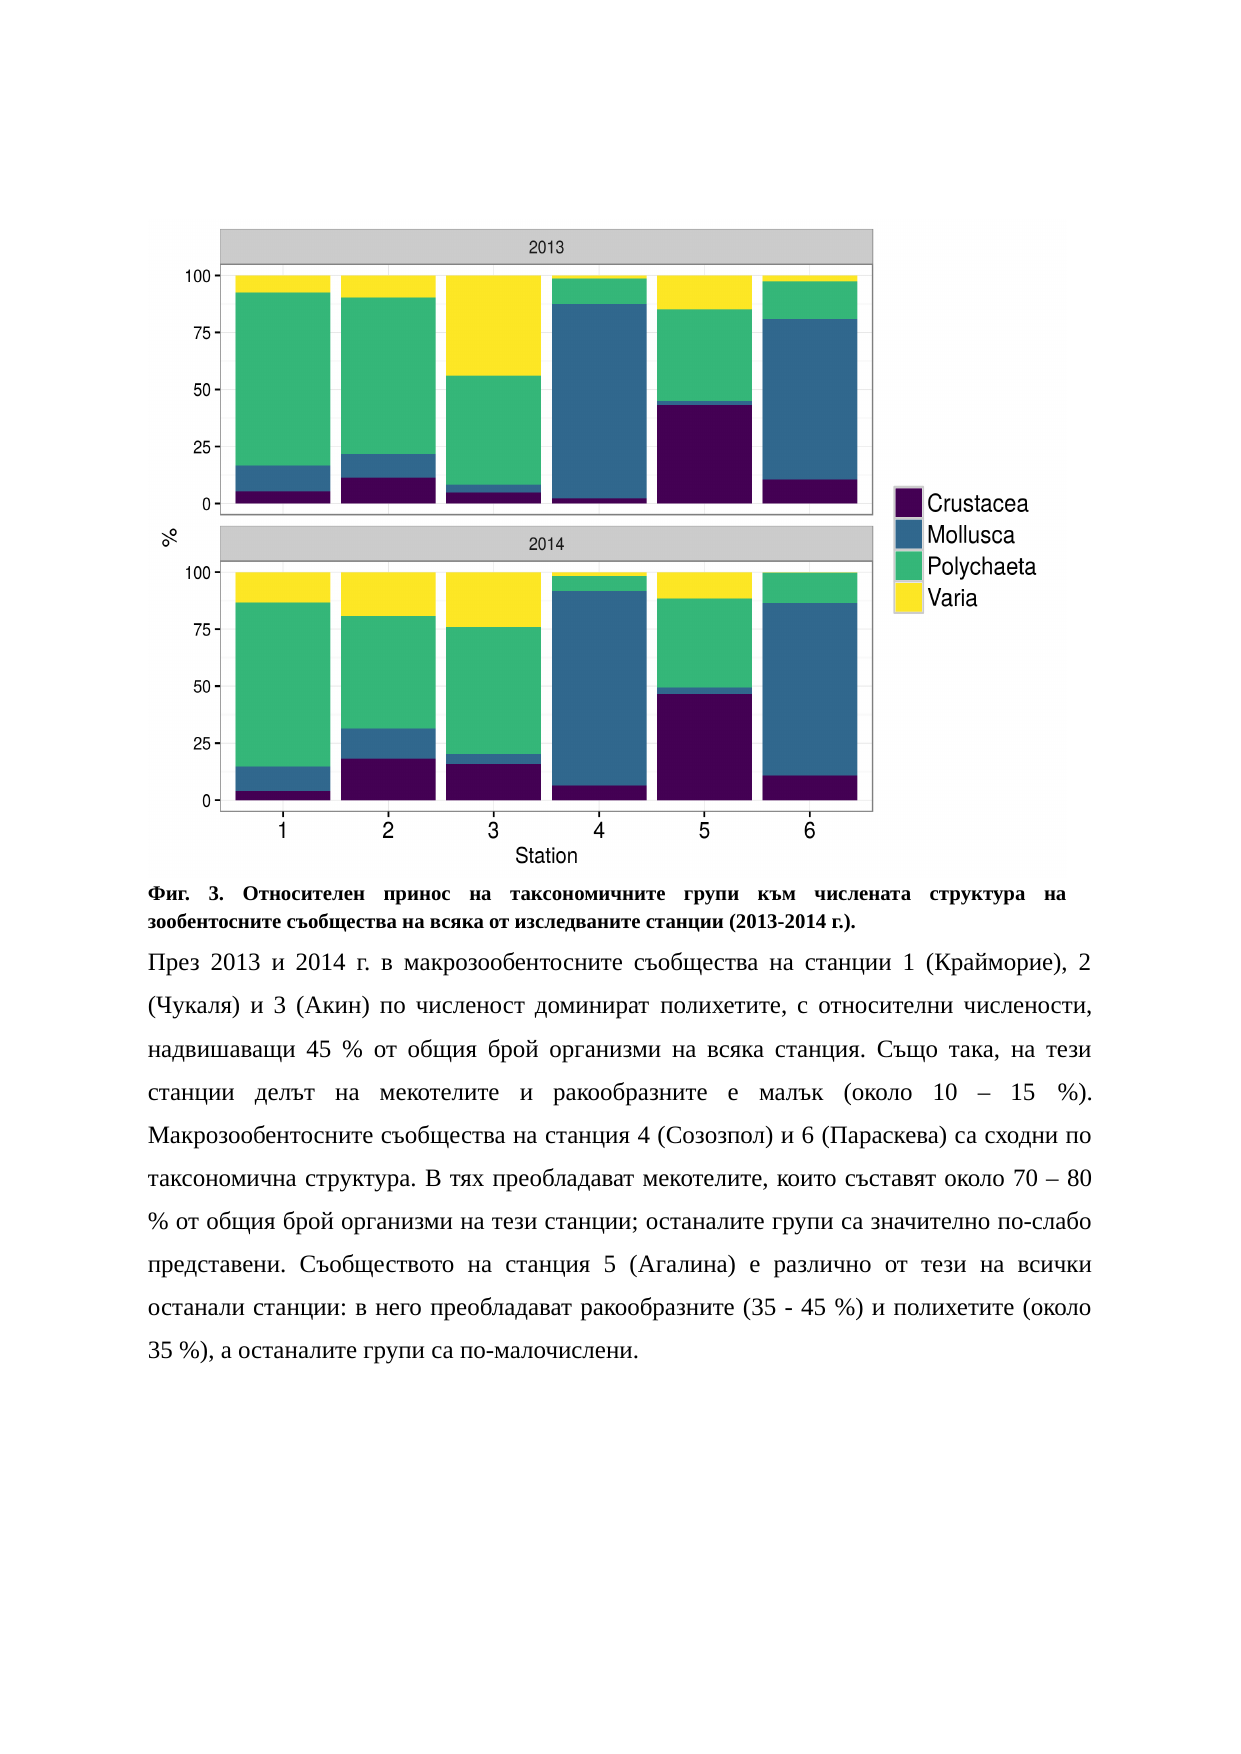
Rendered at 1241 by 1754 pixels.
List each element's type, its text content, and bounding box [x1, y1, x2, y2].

text През 2013 и 2014 г. в макрозообентосните съобщества на станции 1 (Крайморие), 2 (Чукаля) и 3 (Акин) по численост доминират полихетите, с относителни числености, надвишаващи 45 % от общия брой организми на всяка станция. Също така, на тези станции делът на мекотелите и ракообразните е малък (около 10 – 15 %). Макрозообентосните съобщества на станция 4 (Созозпол) и 6 (Параскева) са сходни по таксономична структура. В тях преобладават мекотелитe, които съставят около 70 – 80 % от общия брой организми на тези станции; останалите групи са значително по-слабо представени. Съобществото на станция 5 (Агалина) е различно от тези на всички останали станции: в него преобладават ракообразните (35 - 45 %) и полихетите (около 35 %), а останалите групи са по-малочислени. [148, 207, 1093, 1364]
picture [147, 219, 1068, 878]
text Фиг. 3. Относителен принос на таксономичните групи към числената структура на зообентосните съобщества на всяка от изследваните станции (2013-2014 г.). [148, 878, 1067, 933]
